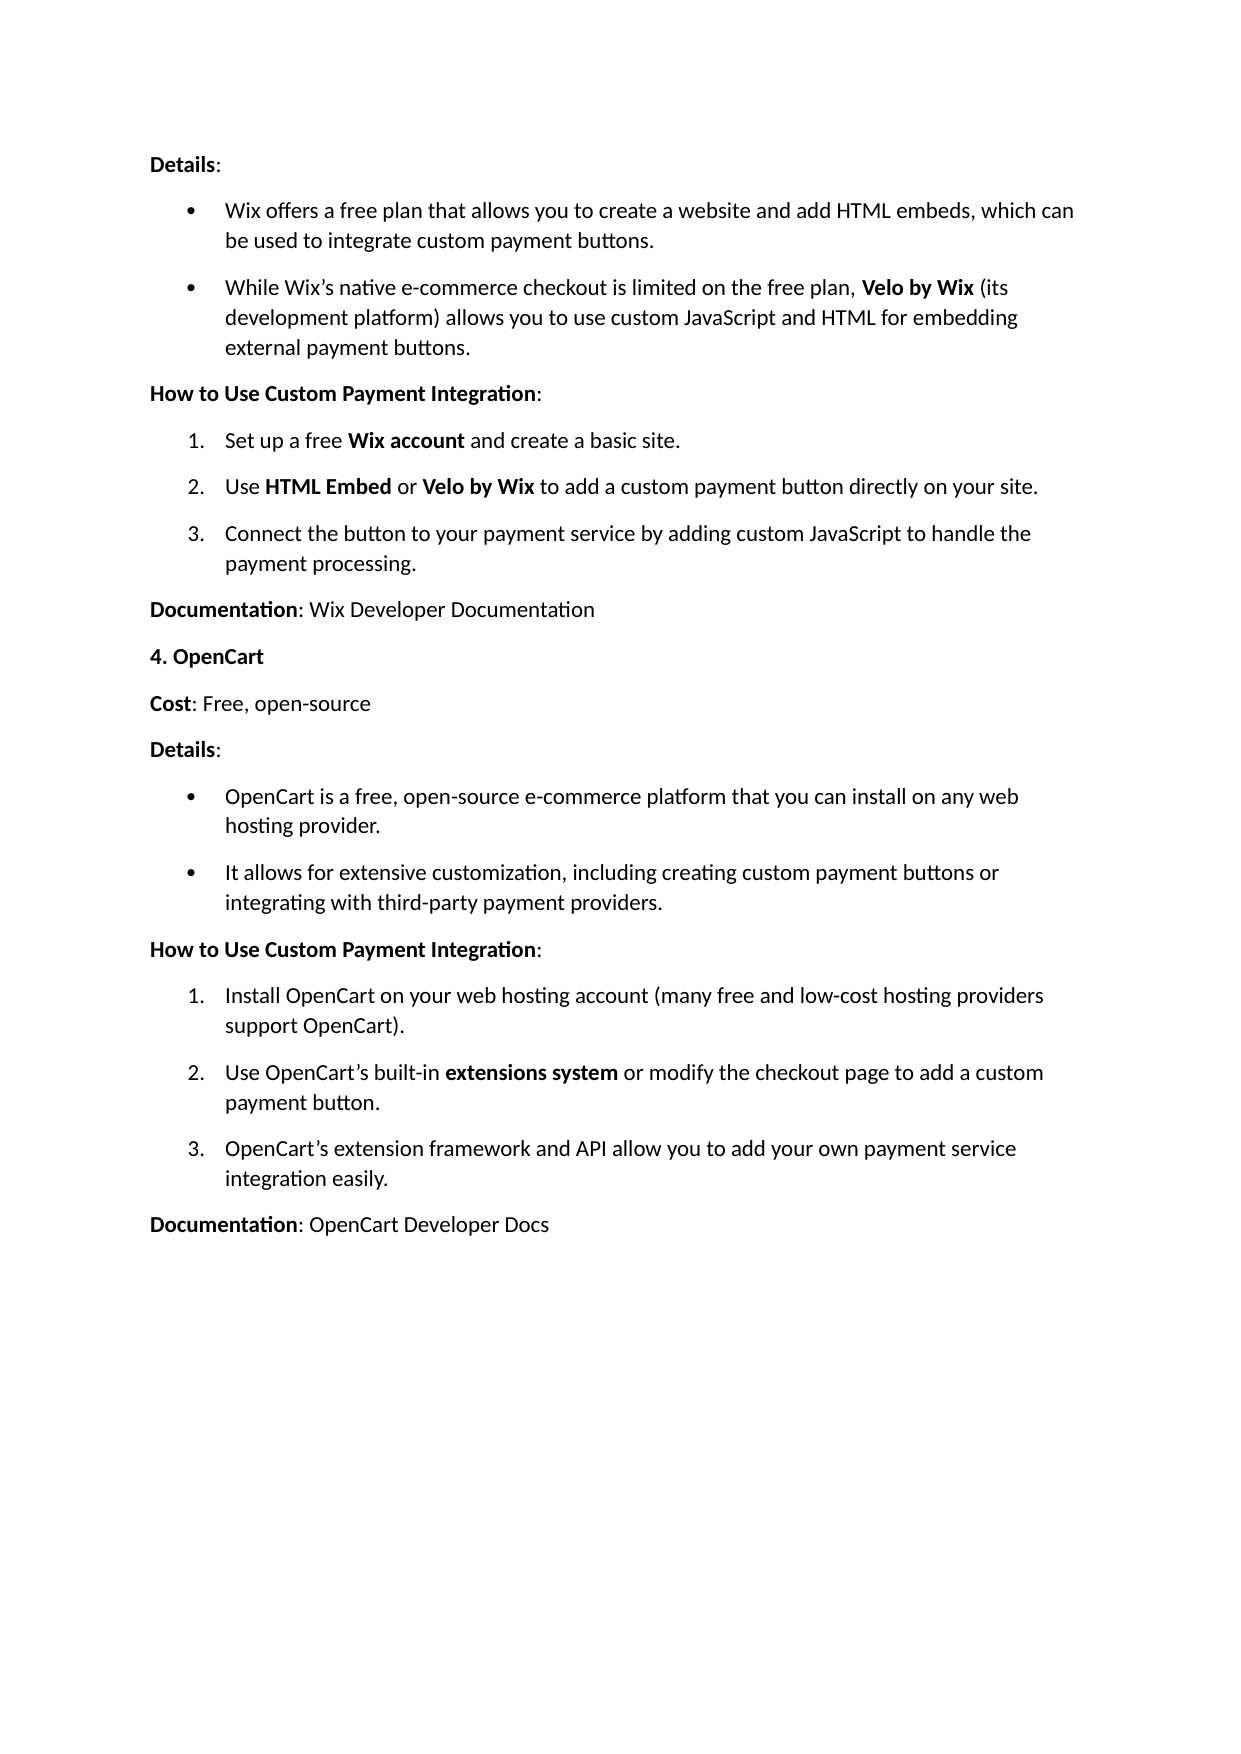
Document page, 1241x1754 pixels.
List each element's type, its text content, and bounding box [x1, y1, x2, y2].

text Documentation: Wix Developer Documentation [150, 596, 1090, 623]
list It allows for extensive customization, including creating custom payment buttons or integrating with third-party payment providers. [187, 858, 1090, 916]
list Wix offers a free plan that allows you to create a website and add HTML embeds, which can be used to integrate custom payment buttons. [187, 197, 1090, 254]
list Use HTML Embed or Velo by Wix to add a custom payment button directly on your site. [187, 472, 1090, 501]
text 4. OpenCart [150, 642, 1090, 670]
list Connect the button to your payment service by adding custom JavaScript to handle the payment processing. [187, 519, 1090, 577]
list While Wix’s native e-commerce checkout is limited on the free plan, Velo by Wix (its development platform) allows you to use custom JavaScript and HTML for embedding external payment buttons. [187, 273, 1090, 361]
text Details: [150, 150, 1090, 178]
text Cost: Free, open-source [150, 689, 1090, 717]
list OpenCart is a free, open-source e-commerce platform that you can install on any web hosting provider. [187, 782, 1090, 840]
list Use OpenCart’s built-in extensions system or modify the checkout page to add a custom payment button. [187, 1058, 1090, 1116]
text How to Use Custom Payment Integration: [150, 935, 1090, 963]
list Install OpenCart on your web hosting account (many free and low-cost hosting providers support OpenCart). [187, 981, 1090, 1039]
list OpenCart’s extension framework and API allow you to add your own payment service integration easily. [187, 1134, 1090, 1192]
list Set up a free Wix account and create a basic site. [187, 426, 1090, 454]
text How to Use Custom Payment Integration: [150, 379, 1090, 407]
text Documentation: OpenCart Developer Docs [150, 1211, 1090, 1239]
text Details: [150, 735, 1090, 763]
